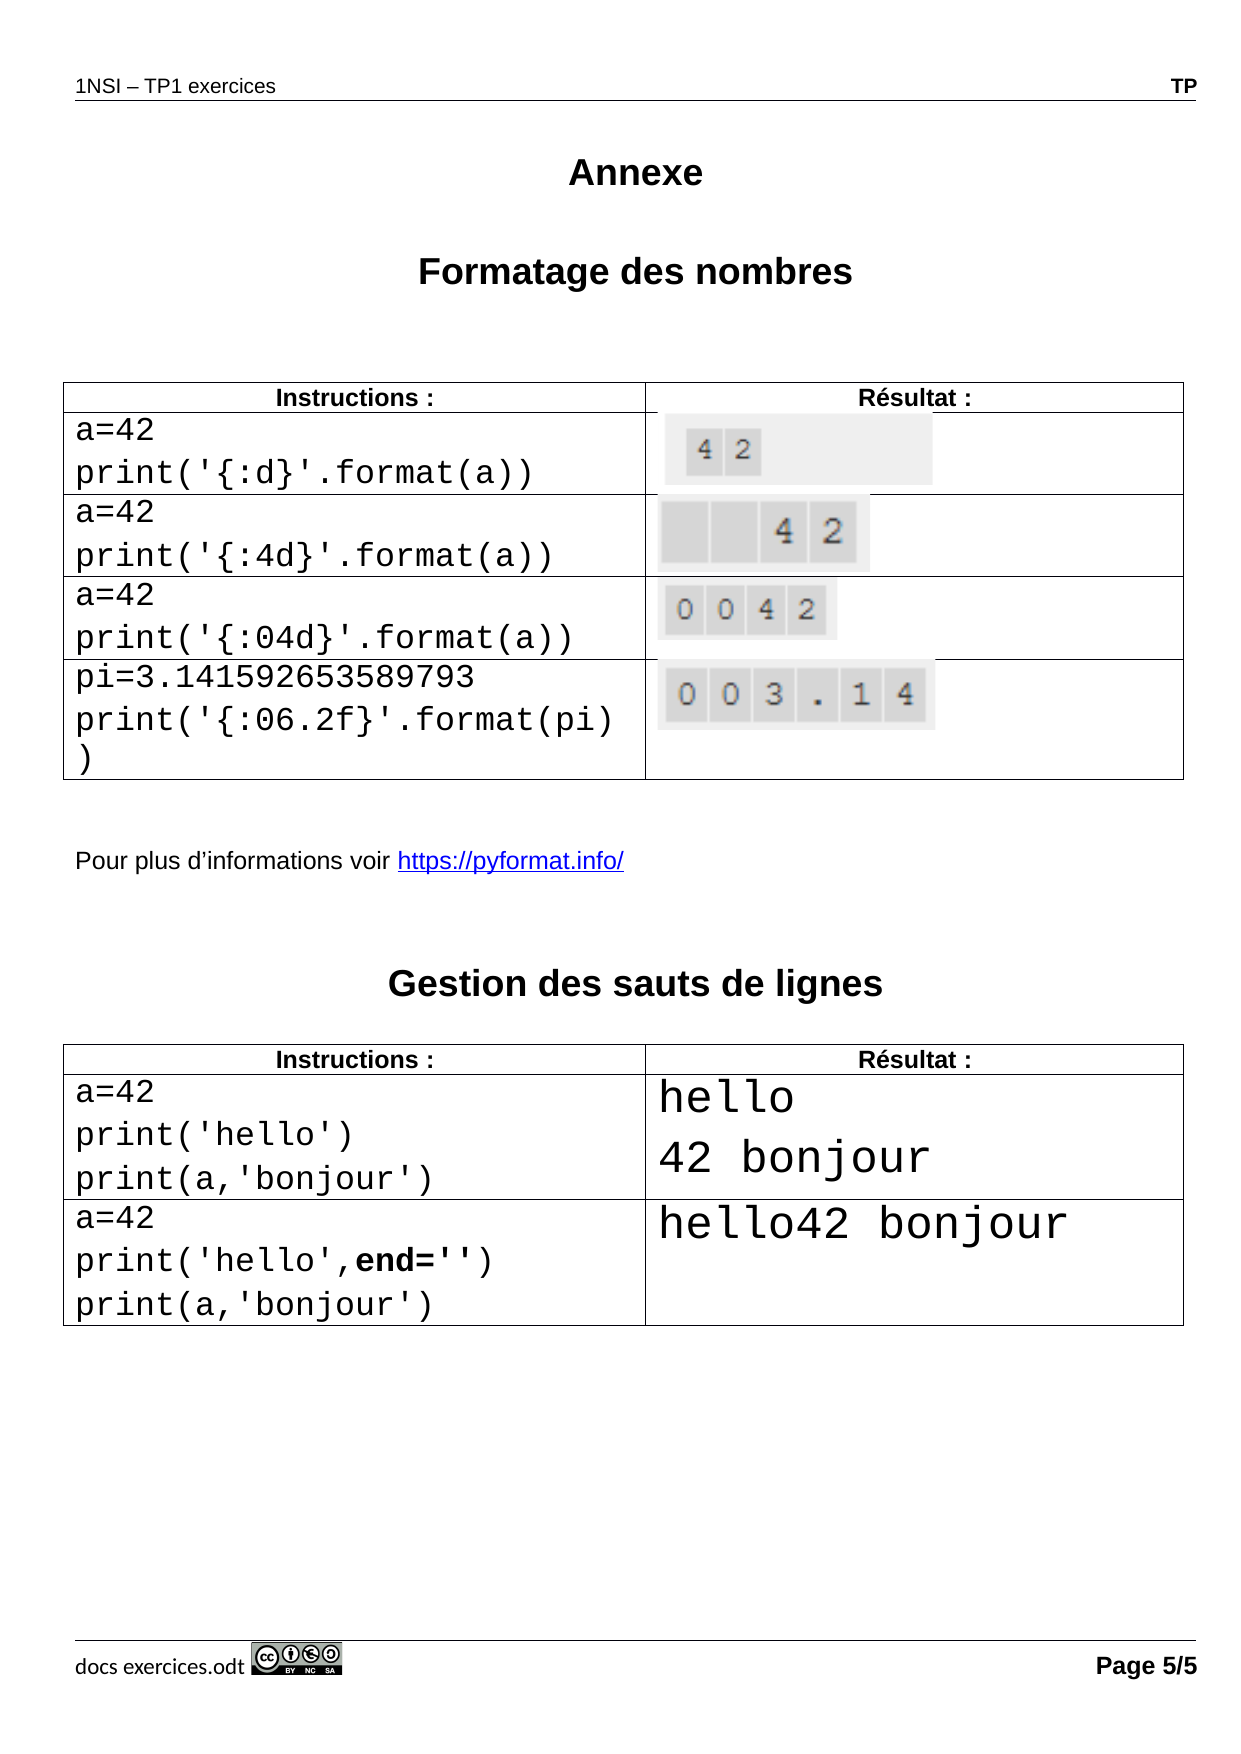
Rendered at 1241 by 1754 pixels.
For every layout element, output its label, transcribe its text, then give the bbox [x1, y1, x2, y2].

table_header Instructions : [64, 383, 645, 412]
table_header Résultat : [646, 383, 1183, 412]
text Formatage des nombres [75, 249, 1196, 293]
table_cell a=42 print('hello',end='') print(a,'bonjour') [64, 1200, 645, 1325]
table_cell [646, 577, 1183, 658]
table_cell a=42 print('{:4d}'.format(a)) [64, 495, 645, 576]
text Gestion des sauts de lignes [75, 961, 1196, 1004]
text Pour plus d’informations voir https://pyformat.info/ [75, 846, 1196, 874]
table_cell [646, 660, 1183, 778]
text Annexe [75, 150, 1196, 193]
table_cell a=42 print('hello') print(a,'bonjour') [64, 1075, 645, 1199]
table_cell a=42 print('{:d}'.format(a)) [64, 413, 645, 494]
table_header Résultat : [646, 1045, 1183, 1074]
picture [251, 1642, 343, 1675]
table_cell a=42 print('{:04d}'.format(a)) [64, 577, 645, 658]
table_cell [646, 495, 1183, 576]
table_cell [646, 413, 1183, 494]
table_header Instructions : [64, 1045, 645, 1074]
table_cell pi=3.141592653589793 print('{:06.2f}'.format(pi)) [64, 660, 645, 778]
table_cell hello42 bonjour [646, 1200, 1183, 1325]
table_cell hello 42 bonjour [646, 1075, 1183, 1199]
